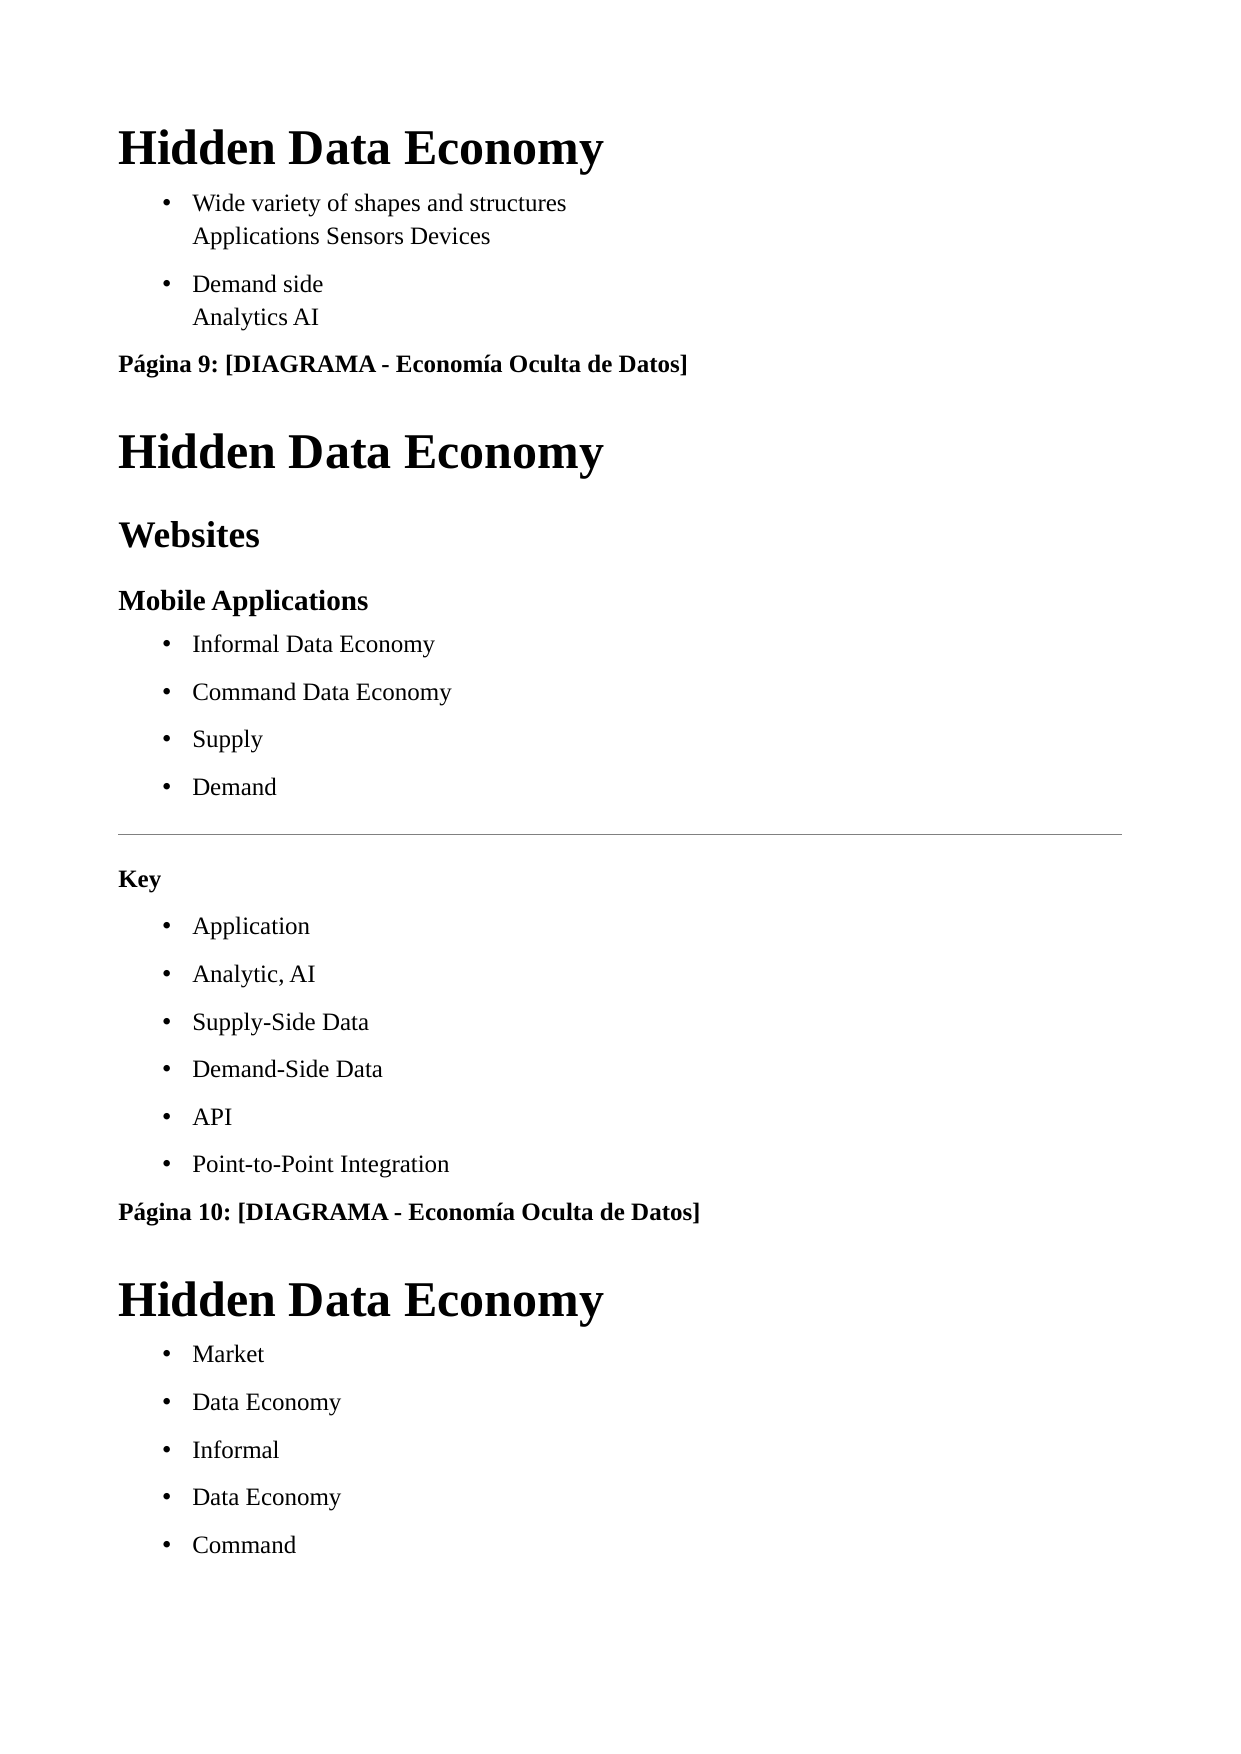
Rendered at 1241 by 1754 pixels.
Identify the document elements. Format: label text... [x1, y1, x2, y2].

list Data Economy [162, 1482, 1122, 1511]
subtitle Hidden Data Economy [118, 118, 1122, 176]
list Market [162, 1339, 1122, 1368]
subtitle Hidden Data Economy [118, 1269, 1122, 1327]
list Demand [162, 772, 1122, 801]
list Point-to-Point Integration [162, 1149, 1122, 1178]
list Data Economy [162, 1387, 1122, 1416]
list Supply [162, 724, 1122, 753]
list Demand side Analytics AI [162, 269, 1122, 331]
text Página 9: [DIAGRAMA - Economía Oculta de Datos] [118, 349, 1122, 378]
text Key [118, 864, 1122, 892]
list Demand-Side Data [162, 1054, 1122, 1083]
subtitle Hidden Data Economy [118, 422, 1122, 479]
list Supply-Side Data [162, 1007, 1122, 1035]
text Página 10: [DIAGRAMA - Economía Oculta de Datos] [118, 1197, 1122, 1226]
list Application [162, 911, 1122, 940]
subtitle Websites [118, 513, 1122, 556]
list Command [162, 1530, 1122, 1559]
subtitle Mobile Applications [118, 583, 1122, 617]
list API [162, 1102, 1122, 1131]
list Wide variety of shapes and structures Applications Sensors Devices [162, 188, 1122, 250]
list Analytic, AI [162, 959, 1122, 988]
list Informal Data Economy [162, 629, 1122, 658]
list Informal [162, 1435, 1122, 1463]
list Command Data Economy [162, 677, 1122, 705]
